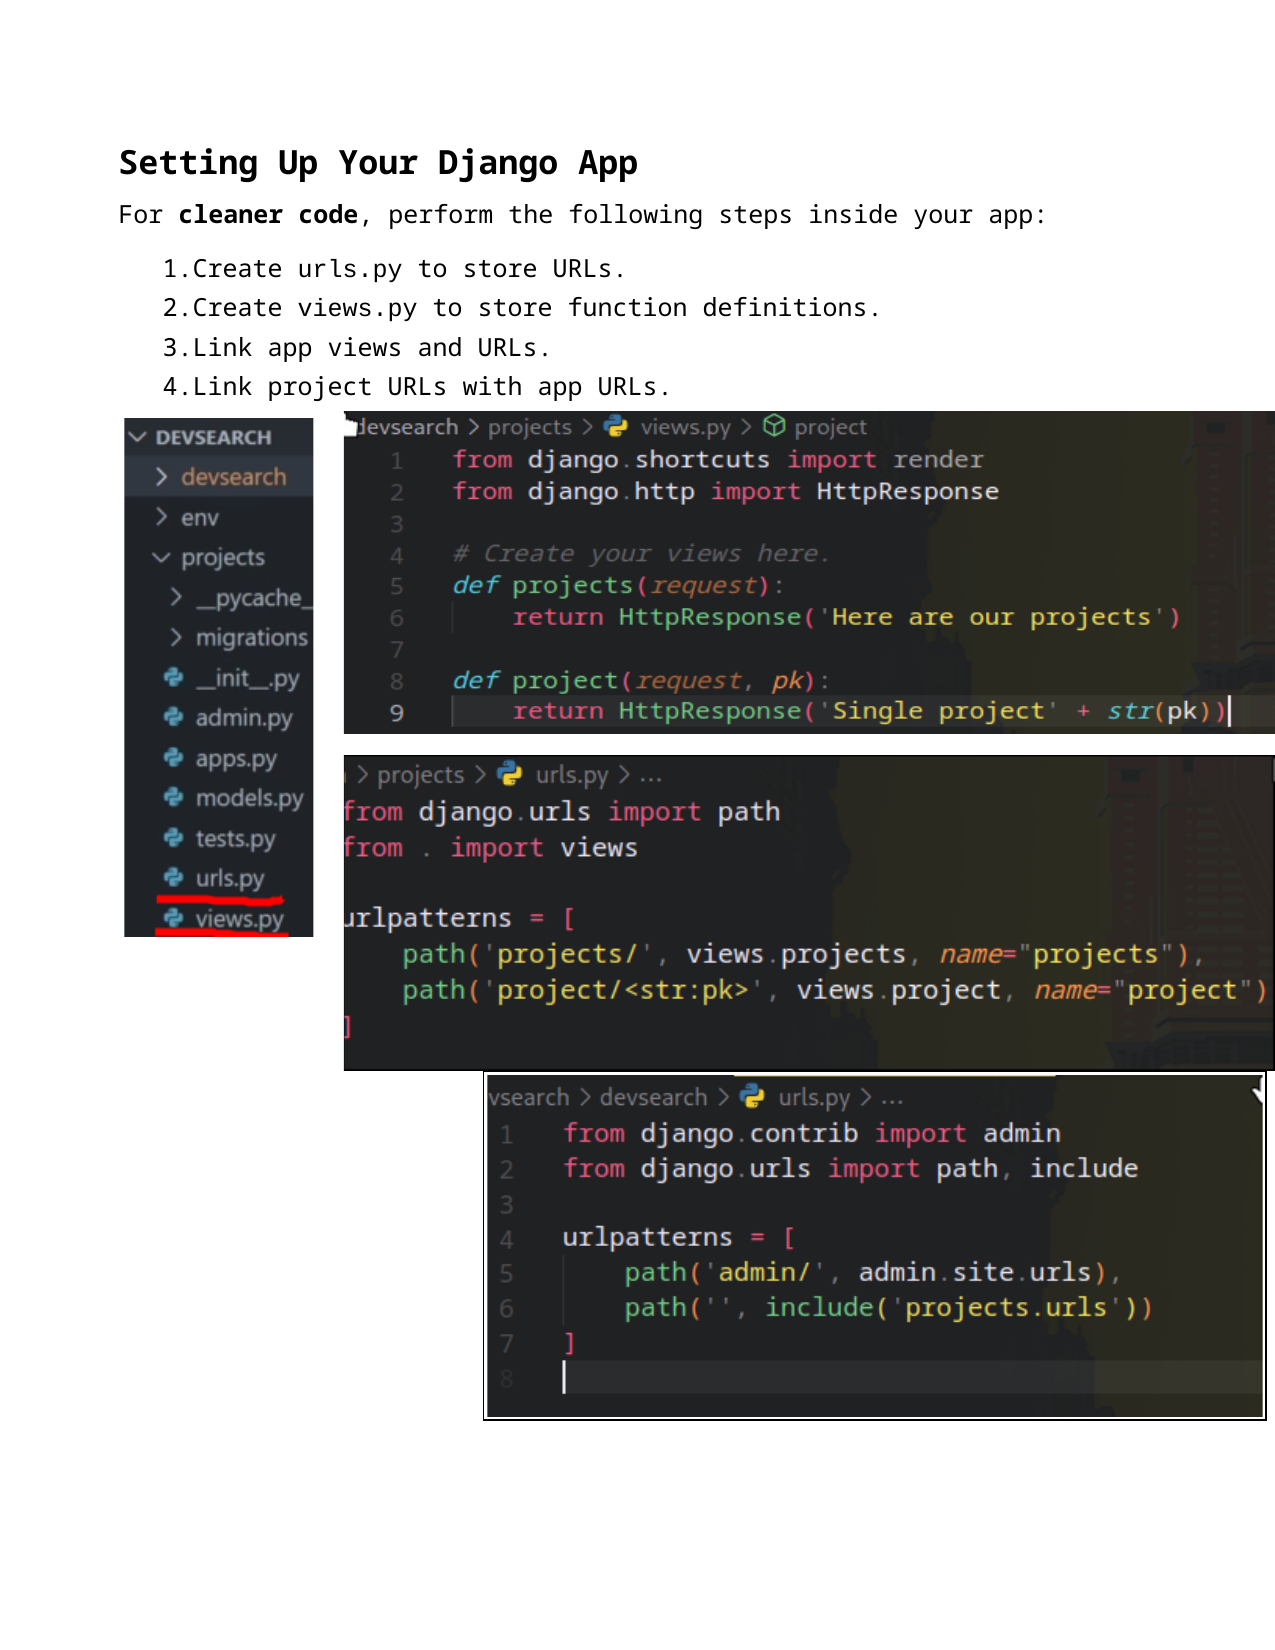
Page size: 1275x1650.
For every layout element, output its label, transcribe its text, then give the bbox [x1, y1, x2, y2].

list Link project URLs with app URLs. [162, 368, 1157, 403]
text For cleaner code, perform the following steps inside your app: [118, 197, 1157, 231]
picture [343, 755, 1275, 1071]
picture [343, 411, 1275, 734]
list Create views.py to store function definitions. [162, 290, 1157, 324]
subtitle Setting Up Your Django App [118, 139, 1157, 184]
list Create urls.py to store URLs. [162, 251, 1157, 285]
list Link app views and URLs. [162, 329, 1157, 363]
picture [124, 418, 314, 937]
picture [487, 1075, 1263, 1417]
